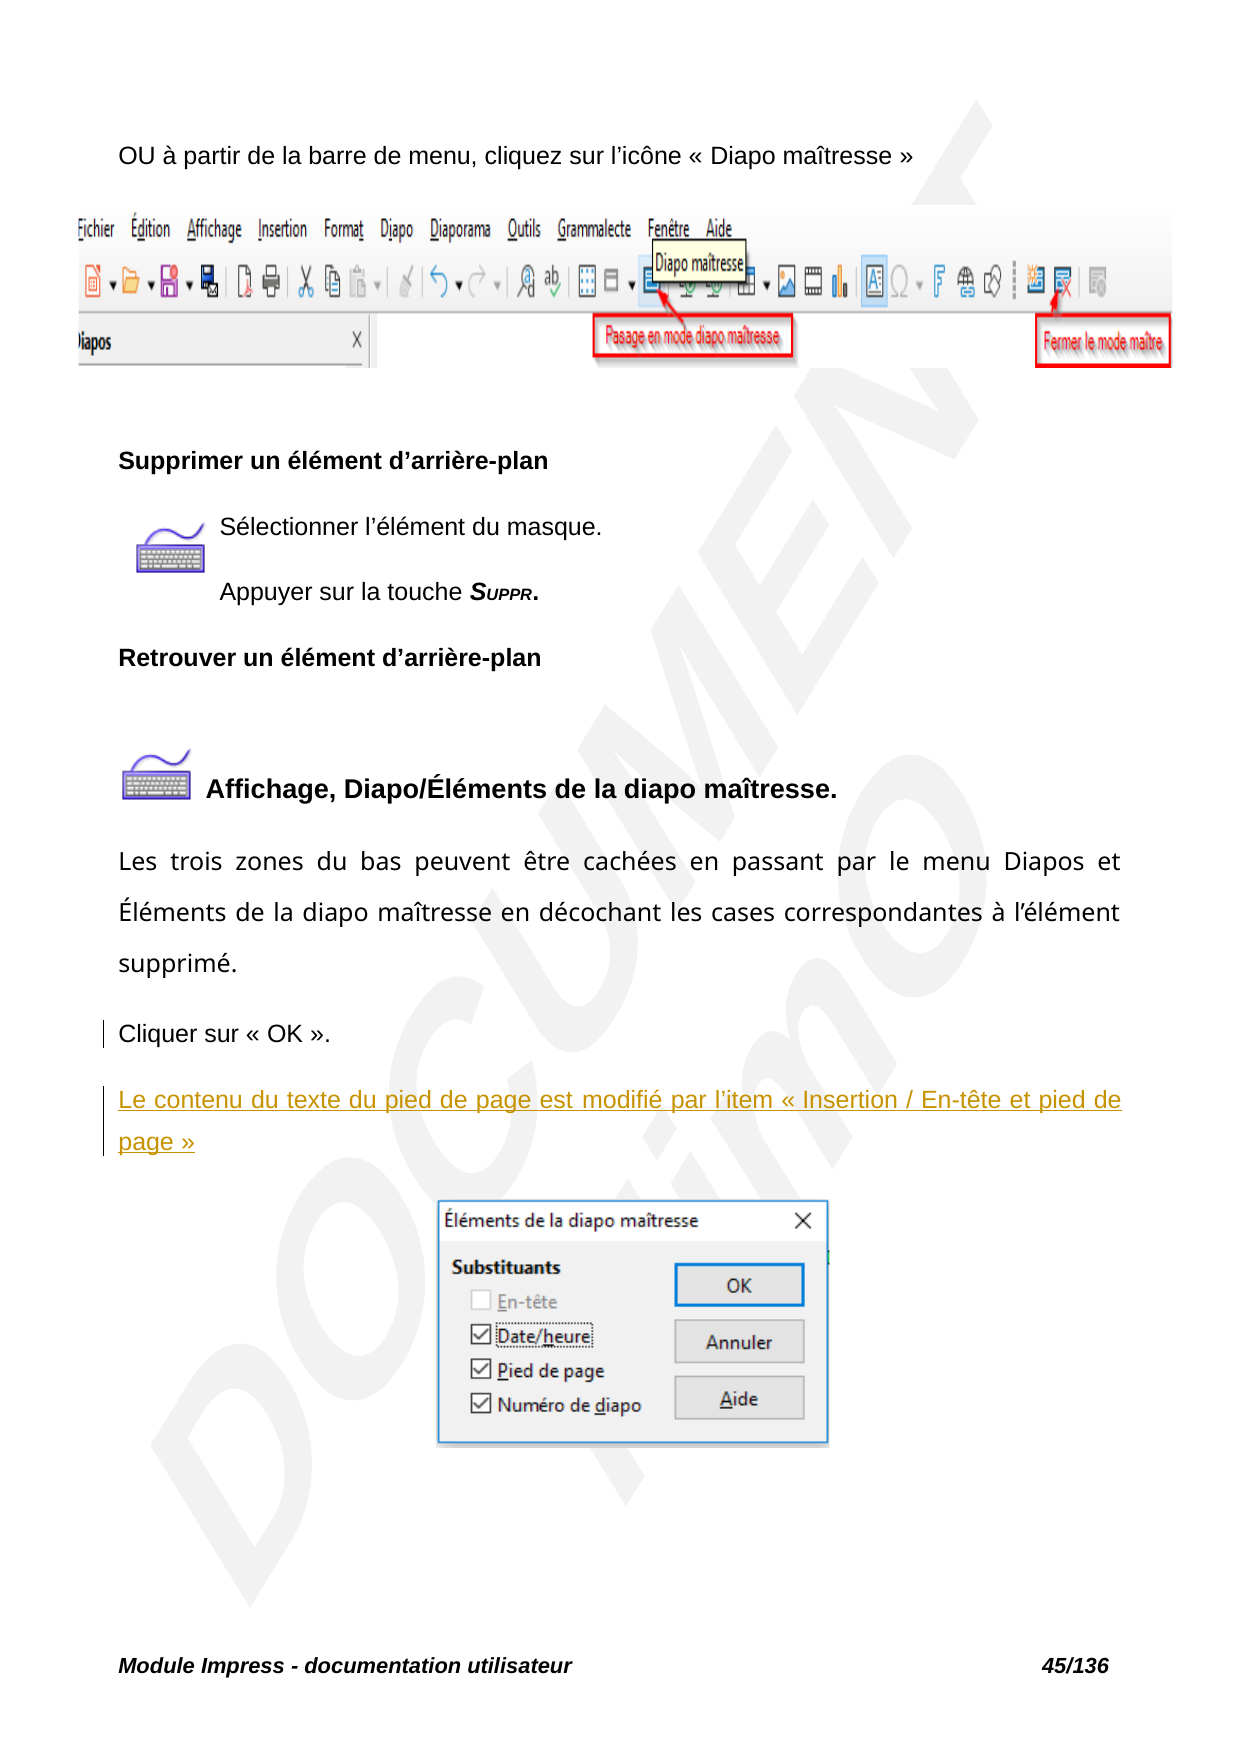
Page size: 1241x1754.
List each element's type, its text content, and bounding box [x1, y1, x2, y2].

text page » [118, 1111, 1122, 1156]
text Appuyer sur la touche Suppr. [118, 578, 1122, 606]
text Sélectionner l’élément du masque. [208, 512, 1122, 540]
text Retrouver un élément d’arrière-plan [118, 643, 1122, 671]
text Affichage, Diapo/Éléments de la diapo maîtresse. [194, 774, 1122, 805]
text Supprimer un élément d’arrière-plan [118, 447, 1122, 475]
text Le contenu du texte du pied de page est modifié par l’item « Insertion / En-tête et pied de [118, 1086, 1122, 1110]
picture [132, 512, 208, 587]
picture [118, 738, 194, 814]
text Les trois zones du bas peuvent être cachées en passant par le menu Diapos et Éléments de la diapo maîtresse en décochant les cases correspondantes à l’élément supprimé. [118, 843, 1122, 980]
picture [435, 1199, 830, 1448]
text OU à partir de la barre de menu, cliquez sur l’icône « Diapo maîtresse » [118, 142, 1122, 169]
text Cliquer sur « OK ». [118, 1020, 1122, 1048]
picture [78, 205, 1173, 368]
